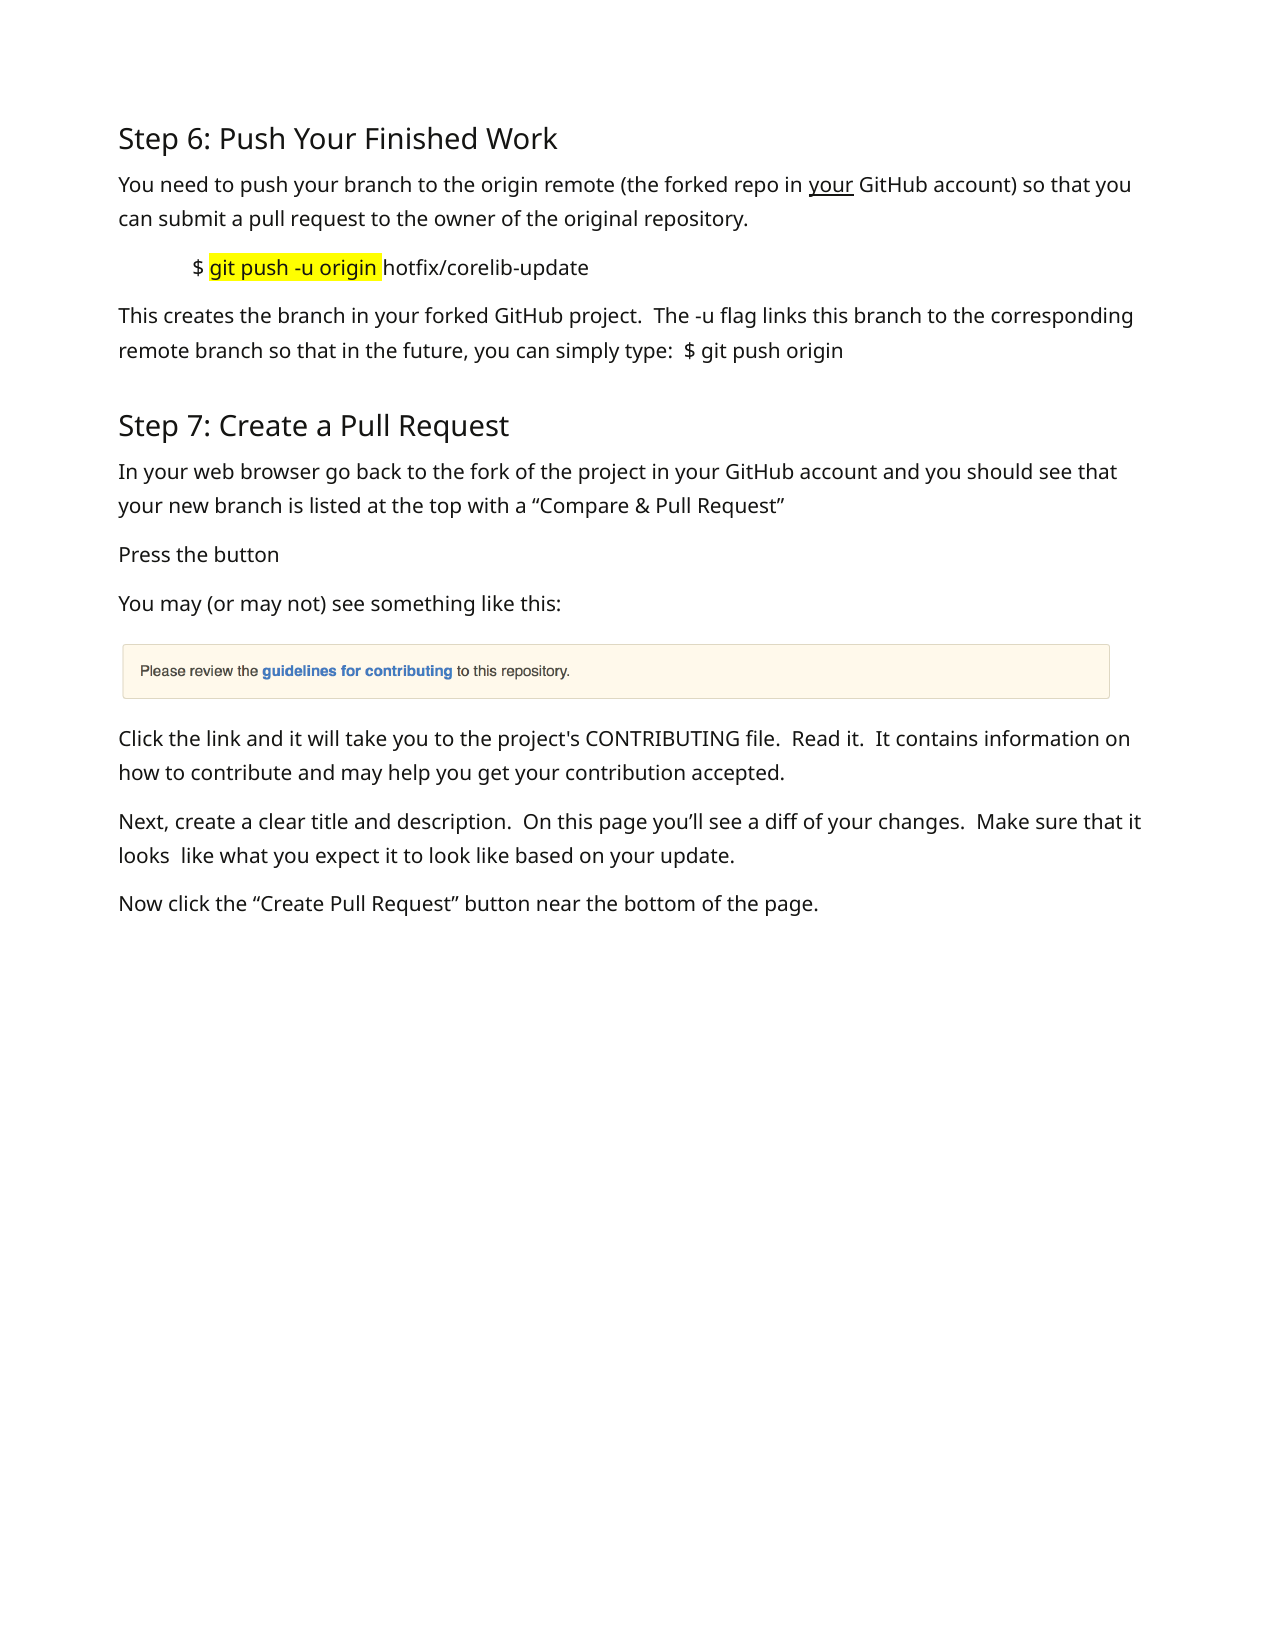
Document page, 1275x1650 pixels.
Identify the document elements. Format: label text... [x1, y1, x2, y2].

text This creates the branch in your forked GitHub project. The -u flag links this branch to the corresponding remote branch so that in the future, you can simply type: $ git push origin [118, 302, 1157, 364]
subtitle Step 6: Push Your Finished Work [118, 118, 1157, 158]
picture [118, 637, 1112, 704]
text In your web browser go back to the fork of the project in your GitHub account and you should see that your new branch is listed at the top with a “Compare & Pull Request” [118, 457, 1157, 520]
text $ git push -u origin hotfix/corelib-update [118, 253, 1157, 281]
text Click the link and it will take you to the project's CONTRIBUTING file. Read it. It contains information on how to contribute and may help you get your contribution accepted. [118, 724, 1157, 787]
text Now click the “Create Pull Request” button near the bottom of the page. [118, 889, 1157, 918]
text Press the button [118, 540, 1157, 568]
text You need to push your branch to the origin remote (the forked repo in your GitHub account) so that you can submit a pull request to the owner of the original repository. [118, 170, 1157, 233]
text You may (or may not) see something like this: [118, 589, 1157, 617]
text Next, create a clear title and description. On this page you’ll see a diff of your changes. Make sure that it looks like what you expect it to look like based on your update. [118, 807, 1157, 869]
subtitle Step 7: Create a Pull Request [118, 405, 1157, 445]
